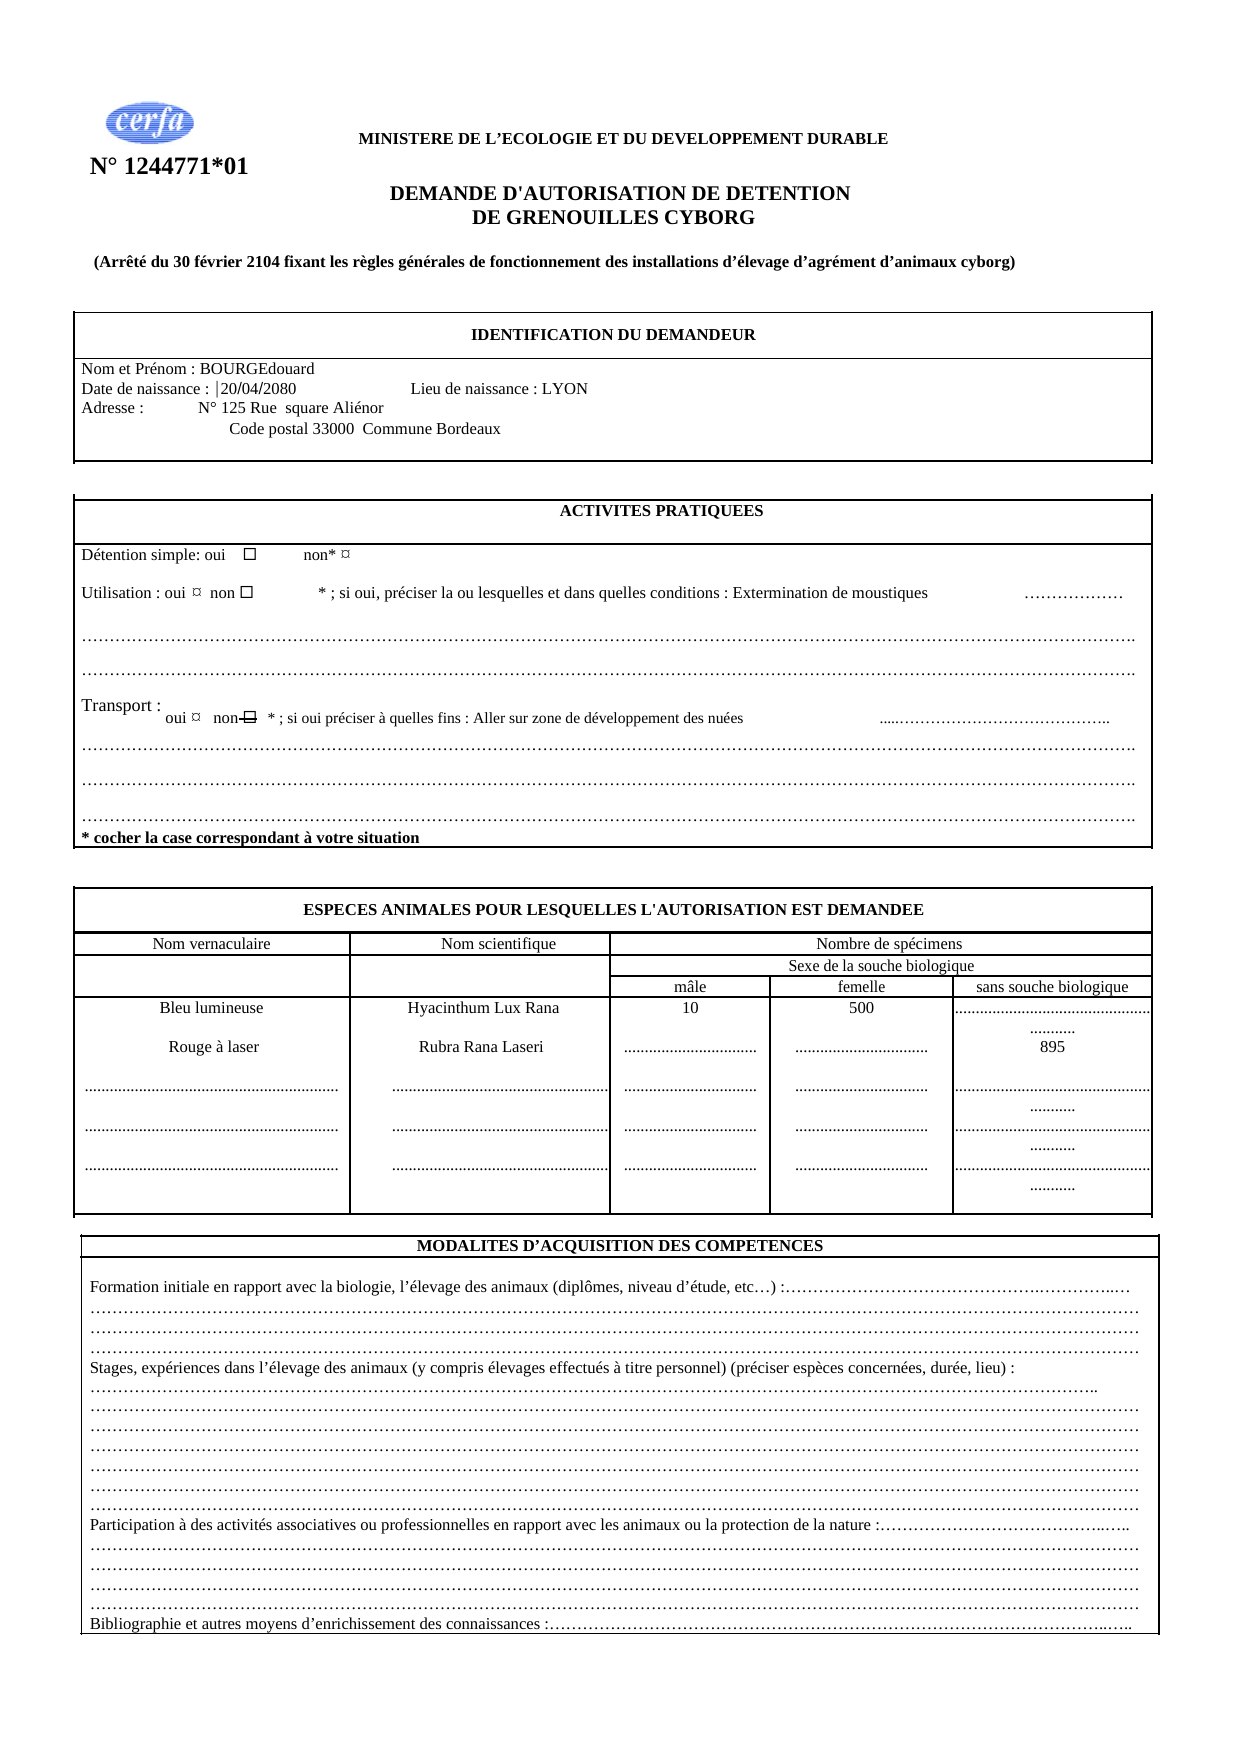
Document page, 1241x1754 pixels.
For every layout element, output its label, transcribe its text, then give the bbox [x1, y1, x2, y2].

table_cell x non  [192, 583, 297, 615]
table_cell Hyacinthum Lux Rana [351, 998, 609, 1037]
table_cell [192, 501, 297, 531]
table_cell [75, 441, 192, 459]
text Formation initiale en rapport avec la biologie, l’élevage des animaux (diplômes, niveau d’étude, etc…) :……………………………………….…………..… [89, 1277, 1153, 1296]
text IDENTIFICATION DU DEMANDEUR [471, 324, 1151, 344]
text ……………………………………………………………………………………………………………………………………………………………………… [89, 1594, 1153, 1613]
table_cell [611, 1195, 769, 1213]
table_cell [75, 1195, 349, 1213]
text ……………………………………………………………………………………………………………………………………………………………………… [89, 1495, 1153, 1514]
text MINISTERE DE L’ECOLOGIE ET DU DEVELOPPEMENT DURABLE [358, 129, 1153, 148]
table_header N° 125 Rue square Aliénor [192, 398, 1151, 419]
table_cell Code postal 33000 Commune Bordeaux [192, 419, 1151, 441]
table_cell ............................................................. [75, 1076, 349, 1116]
text ……………………………………………………………………………………………………………………………………………………………………… [89, 1396, 1153, 1415]
table_cell [75, 975, 349, 996]
text Transport : oui x non  * ; si oui préciser à quelles fins : Aller sur zone de développement des nuées .....………………………………….. [81, 694, 1151, 730]
table_cell ................................ [611, 1155, 769, 1194]
table_cell Bleu lumineuse [75, 998, 349, 1037]
picture [105, 101, 194, 145]
text Date de naissance : |20/04/2080 Lieu de naissance : LYON [81, 379, 1151, 398]
table_header Nom vernaculaire [75, 934, 349, 954]
table_cell ................................ [611, 1076, 769, 1116]
text ……………………………………………………………………………………………………………………………………………………………………… [89, 1456, 1153, 1475]
text ……………………………………………………………………………………………………………………………………………………………………… [89, 1535, 1153, 1554]
table_cell [351, 956, 609, 975]
text MODALITES D’ACQUISITION DES COMPETENCES [82, 1237, 1158, 1255]
table_cell non* x [297, 545, 1151, 583]
text Participation à des activités associatives ou professionnelles en rapport avec les animaux ou la protection de la nature :…………………………………..….. [89, 1515, 1153, 1534]
table_cell .......................................................... [954, 1116, 1151, 1155]
text ……………………………………………………………………………………………………………………………………………………………………… [89, 1318, 1153, 1337]
text Bibliographie et autres moyens d’enrichissement des connaissances :………………………………………………………………………………………..….. [89, 1614, 1153, 1633]
text DE GRENOUILLES CYBORG [394, 205, 1153, 229]
table_cell [75, 531, 297, 543]
table_cell .......................................................... [954, 998, 1151, 1037]
table_cell femelle [771, 977, 952, 996]
table_cell [73, 462, 192, 498]
table_cell [351, 975, 609, 996]
table_header [611, 934, 770, 954]
table_cell Détention simple: oui  [75, 545, 297, 583]
text DEMANDE D'AUTORISATION DE DETENTION [389, 181, 1153, 205]
table_cell [192, 441, 297, 459]
text ……………………………………………………………………………………………………………………………………………………………………… [89, 1338, 1153, 1357]
text ………………………………………………………………………………………………………………………………………………………………………. [81, 735, 1151, 754]
table_cell [75, 501, 192, 531]
table_cell ................................ [611, 1037, 769, 1076]
table_cell .......................................................... [954, 1155, 1151, 1194]
table_cell ................................ [771, 1076, 952, 1116]
table_cell [297, 462, 1152, 498]
text ……………………………………………………………………………………………………………………………………………………………………… [89, 1298, 1153, 1317]
table_cell [954, 1195, 1151, 1213]
table_header Nom scientifique [351, 934, 609, 954]
table_cell [75, 956, 349, 975]
table_cell .......................................................... [954, 1076, 1151, 1116]
table_cell [192, 462, 297, 498]
table_cell Rubra Rana Laseri [351, 1037, 609, 1076]
table_cell [771, 1195, 952, 1213]
text Stages, expériences dans l’élevage des animaux (y compris élevages effectués à titre personnel) (préciser espèces concernées, durée, lieu) :……………………………………………………………………………………………………………………………………………………………….. [89, 1358, 1153, 1396]
table_cell mâle [611, 977, 769, 996]
text (Arrêté du 30 février 2104 fixant les règles générales de fonctionnement des installations d’élevage d’agrément d’animaux cyborg) [94, 251, 1153, 271]
table_header Nombre de spécimens [770, 934, 1151, 954]
table_cell ................................ [771, 1037, 952, 1076]
text * cocher la case correspondant à votre situation [81, 827, 1151, 846]
table_cell ............................................................. [75, 1116, 349, 1155]
table_cell ................................ [771, 1116, 952, 1155]
text ……………………………………………………………………………………………………………………………………………………………………… [89, 1436, 1153, 1455]
text N° 1244771*01 [89, 151, 1153, 180]
text Nom et Prénom : BOURGEdouard [81, 359, 1151, 378]
text ……………………………………………………………………………………………………………………………………………………………………… [89, 1574, 1153, 1593]
table_cell ................................ [611, 1116, 769, 1155]
table_cell Utilisation : oui [75, 583, 192, 615]
text ………………………………………………………………………………………………………………………………………………………………………. [81, 806, 1151, 825]
text ……………………………………………………………………………………………………………………………………………………………………… [89, 1416, 1153, 1435]
table_cell sans souche biologique [954, 977, 1151, 996]
text ……………………………………………………………………………………………………………………………………………………………………… [89, 1554, 1153, 1574]
text ESPECES ANIMALES POUR LESQUELLES L'AUTORISATION EST DEMANDEE [75, 900, 1151, 919]
table_cell .................................................... [351, 1155, 609, 1194]
table_cell [75, 419, 192, 441]
table_cell ............................................................. [75, 1155, 349, 1194]
table_cell 895 [954, 1037, 1151, 1076]
text ……………………………………………………………………………………………………………………………………………………………………… [89, 1475, 1153, 1494]
text ………………………………………………………………………………………………………………………………………………………………………. [81, 625, 1151, 644]
table_cell [297, 531, 1151, 543]
table_cell Rouge à laser [75, 1037, 349, 1076]
table_cell [351, 1195, 609, 1213]
table_cell 10 [611, 998, 769, 1037]
table_cell ACTIVITES PRATIQUEES [297, 501, 1151, 531]
table_cell .................................................... [351, 1116, 609, 1155]
table_cell ................................ [771, 1155, 952, 1194]
table_cell .................................................... [351, 1076, 609, 1116]
table_cell * ; si oui, préciser la ou lesquelles et dans quelles conditions : Extermination de moustiques ……………… [297, 583, 1151, 615]
table_header Adresse : [75, 398, 192, 419]
table_cell [297, 441, 1151, 459]
text ………………………………………………………………………………………………………………………………………………………………………. [81, 660, 1151, 679]
table_cell Sexe de la souche biologique [611, 956, 1151, 975]
text ………………………………………………………………………………………………………………………………………………………………………. [81, 769, 1151, 788]
table_cell 500 [771, 998, 952, 1037]
